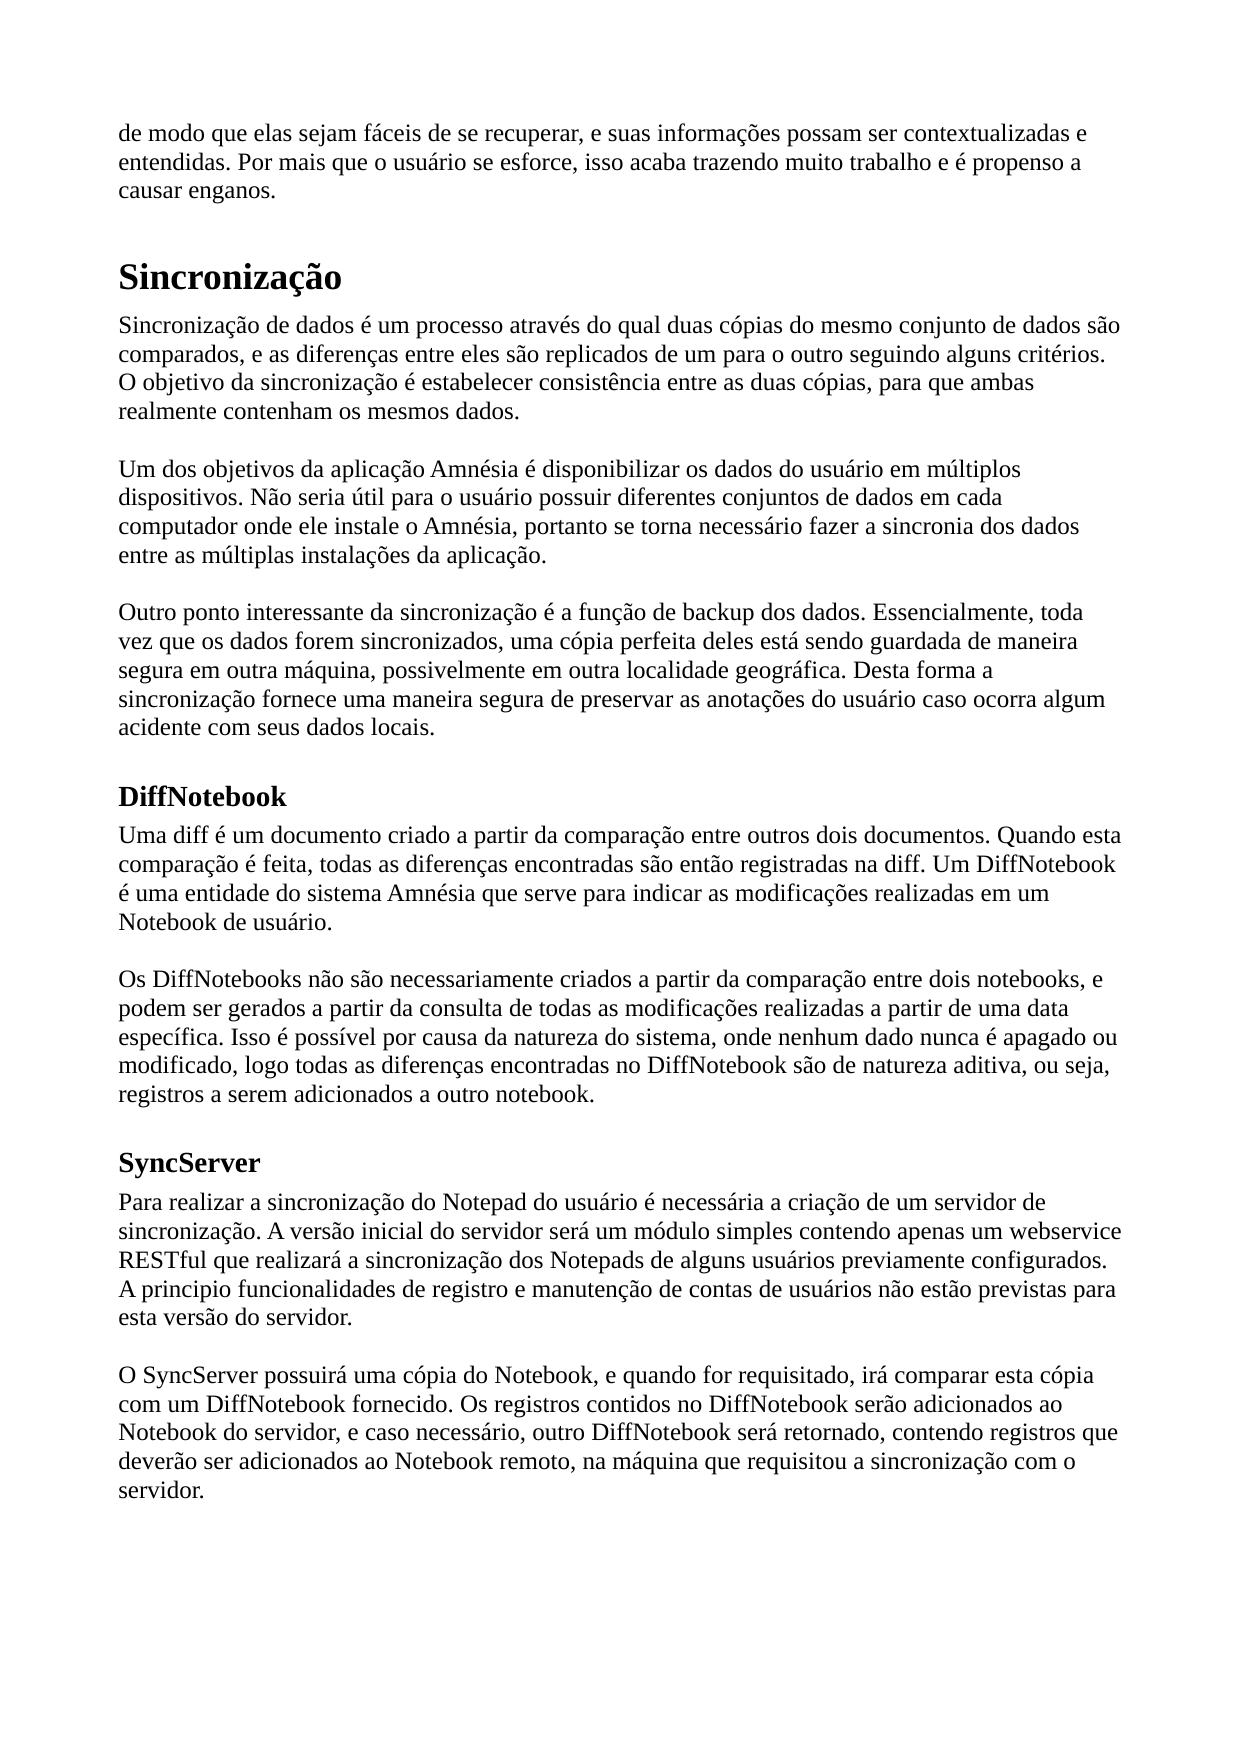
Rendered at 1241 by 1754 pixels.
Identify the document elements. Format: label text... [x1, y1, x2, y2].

subtitle Sincronização [118, 254, 1122, 297]
text Um dos objetivos da aplicação Amnésia é disponibilizar os dados do usuário em múltiplos dispositivos. Não seria útil para o usuário possuir diferentes conjuntos de dados em cada computador onde ele instale o Amnésia, portanto se torna necessário fazer a sincronia dos dados entre as múltiplas instalações da aplicação. [118, 454, 1122, 569]
text Para realizar a sincronização do Notepad do usuário é necessária a criação de um servidor de sincronização. A versão inicial do servidor será um módulo simples contendo apenas um webservice RESTful que realizará a sincronização dos Notepads de alguns usuários previamente configurados. A principio funcionalidades de registro e manutenção de contas de usuários não estão previstas para esta versão do servidor. [118, 1187, 1122, 1331]
text Outro ponto interessante da sincronização é a função de backup dos dados. Essencialmente, toda vez que os dados forem sincronizados, uma cópia perfeita deles está sendo guardada de maneira segura em outra máquina, possivelmente em outra localidade geográfica. Desta forma a sincronização fornece uma maneira segura de preservar as anotações do usuário caso ocorra algum acidente com seus dados locais. [118, 597, 1122, 741]
text Sincronização de dados é um processo através do qual duas cópias do mesmo conjunto de dados são comparados, e as diferenças entre eles são replicados de um para o outro seguindo alguns critérios. O objetivo da sincronização é estabelecer consistência entre as duas cópias, para que ambas realmente contenham os mesmos dados. [118, 310, 1122, 425]
subtitle DiffNotebook [118, 779, 1122, 812]
text Os DiffNotebooks não são necessariamente criados a partir da comparação entre dois notebooks, e podem ser gerados a partir da consulta de todas as modificações realizadas a partir de uma data específica. Isso é possível por causa da natureza do sistema, onde nenhum dado nunca é apagado ou modificado, logo todas as diferenças encontradas no DiffNotebook são de natureza aditiva, ou seja, registros a serem adicionados a outro notebook. [118, 964, 1122, 1108]
text Uma diff é um documento criado a partir da comparação entre outros dois documentos. Quando esta comparação é feita, todas as diferenças encontradas são então registradas na diff. Um DiffNotebook é uma entidade do sistema Amnésia que serve para indicar as modificações realizadas em um Notebook de usuário. [118, 821, 1122, 936]
text de modo que elas sejam fáceis de se recuperar, e suas informações possam ser contextualizadas e entendidas. Por mais que o usuário se esforce, isso acaba trazendo muito trabalho e é propenso a causar enganos. [118, 118, 1122, 204]
subtitle SyncServer [118, 1146, 1122, 1179]
text O SyncServer possuirá uma cópia do Notebook, e quando for requisitado, irá comparar esta cópia com um DiffNotebook fornecido. Os registros contidos no DiffNotebook serão adicionados ao Notebook do servidor, e caso necessário, outro DiffNotebook será retornado, contendo registros que deverão ser adicionados ao Notebook remoto, na máquina que requisitou a sincronização com o servidor. [118, 1360, 1122, 1504]
